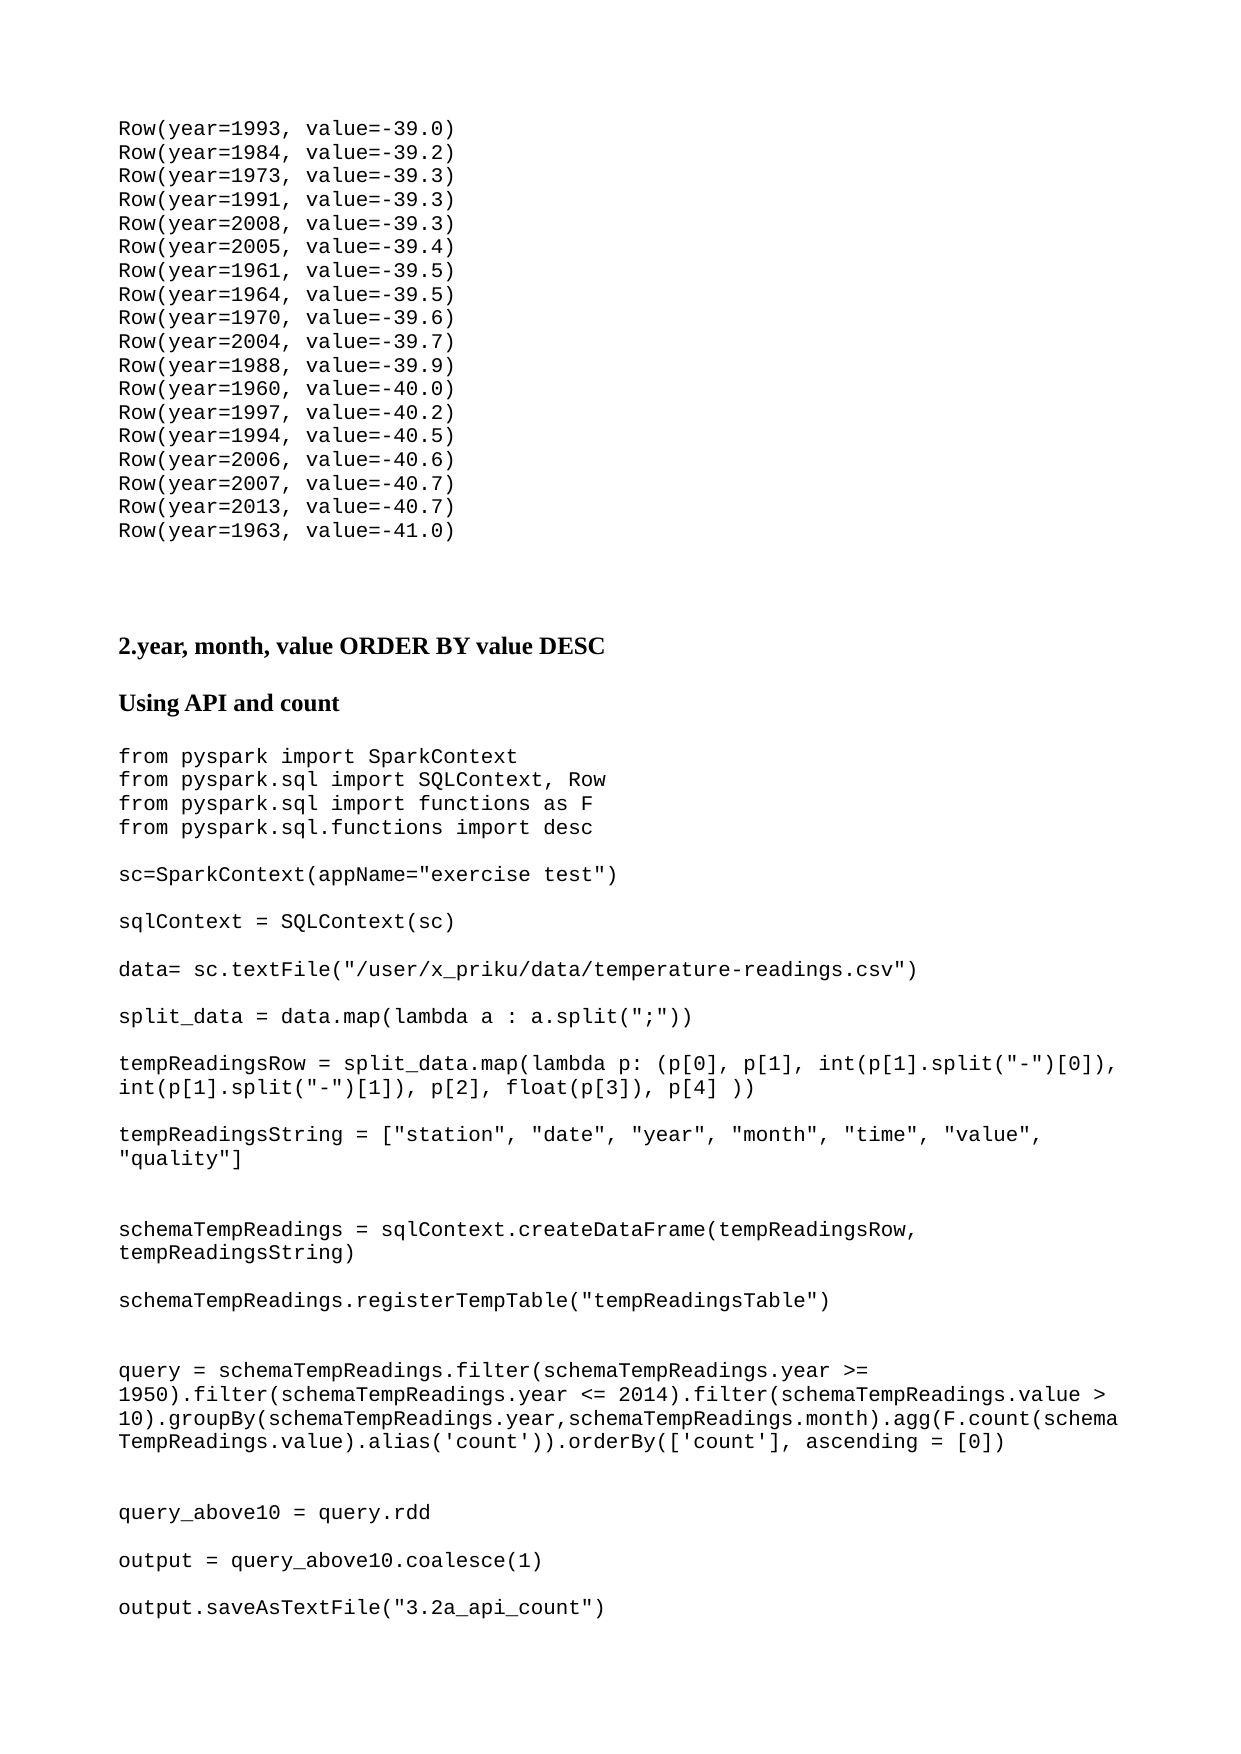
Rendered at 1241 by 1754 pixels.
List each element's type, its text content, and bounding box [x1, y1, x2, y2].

text query = schemaTempReadings.filter(schemaTempReadings.year >= 1950).filter(schemaTempReadings.year <= 2014).filter(schemaTempReadings.value > 10).groupBy(schemaTempReadings.year,schemaTempReadings.month).agg(F.count(schemaTempReadings.value).alias('count')).orderBy(['count'], ascending = [0]) [118, 1361, 1122, 1455]
text output.saveAsTextFile("3.2a_api_count") [118, 1597, 1122, 1621]
text sc=SparkContext(appName="exercise test") [118, 864, 1122, 888]
text from pyspark.sql.functions import desc [118, 817, 1122, 840]
text from pyspark import SparkContext [118, 746, 1122, 769]
text data= sc.textFile("/user/x_priku/data/temperature-readings.csv") [118, 958, 1122, 982]
text from pyspark.sql import functions as F [118, 793, 1122, 817]
text schemaTempReadings = sqlContext.createDataFrame(tempReadingsRow, tempReadingsString) [118, 1219, 1122, 1266]
text query_above10 = query.rdd [118, 1502, 1122, 1526]
text schemaTempReadings.registerTempTable("tempReadingsTable") [118, 1289, 1122, 1313]
text tempReadingsRow = split_data.map(lambda p: (p[0], p[1], int(p[1].split("-")[0]), int(p[1].split("-")[1]), p[2], float(p[3]), p[4] )) [118, 1053, 1122, 1100]
text sqlContext = SQLContext(sc) [118, 911, 1122, 935]
text from pyspark.sql import SQLContext, Row [118, 769, 1122, 793]
text split_data = data.map(lambda a : a.split(";")) [118, 1006, 1122, 1029]
text Using API and count [118, 688, 1122, 717]
text Row(year=1993, value=-39.0) Row(year=1984, value=-39.2) Row(year=1973, value=-39.3) Row(year=1991, value=-39.3) Row(year=2008, value=-39.3) Row(year=2005, value=-39.4) Row(year=1961, value=-39.5) Row(year=1964, value=-39.5) Row(year=1970, value=-39.6) Row(year=2004, value=-39.7) Row(year=1988, value=-39.9) Row(year=1960, value=-40.0) Row(year=1997, value=-40.2) Row(year=1994, value=-40.5) Row(year=2006, value=-40.6) Row(year=2007, value=-40.7) Row(year=2013, value=-40.7) Row(year=1963, value=-41.0) [118, 118, 1122, 544]
text 2.year, month, value ORDER BY value DESC [118, 631, 1122, 659]
text output = query_above10.coalesce(1) [118, 1550, 1122, 1573]
text tempReadingsString = ["station", "date", "year", "month", "time", "value", "quality"] [118, 1124, 1122, 1171]
